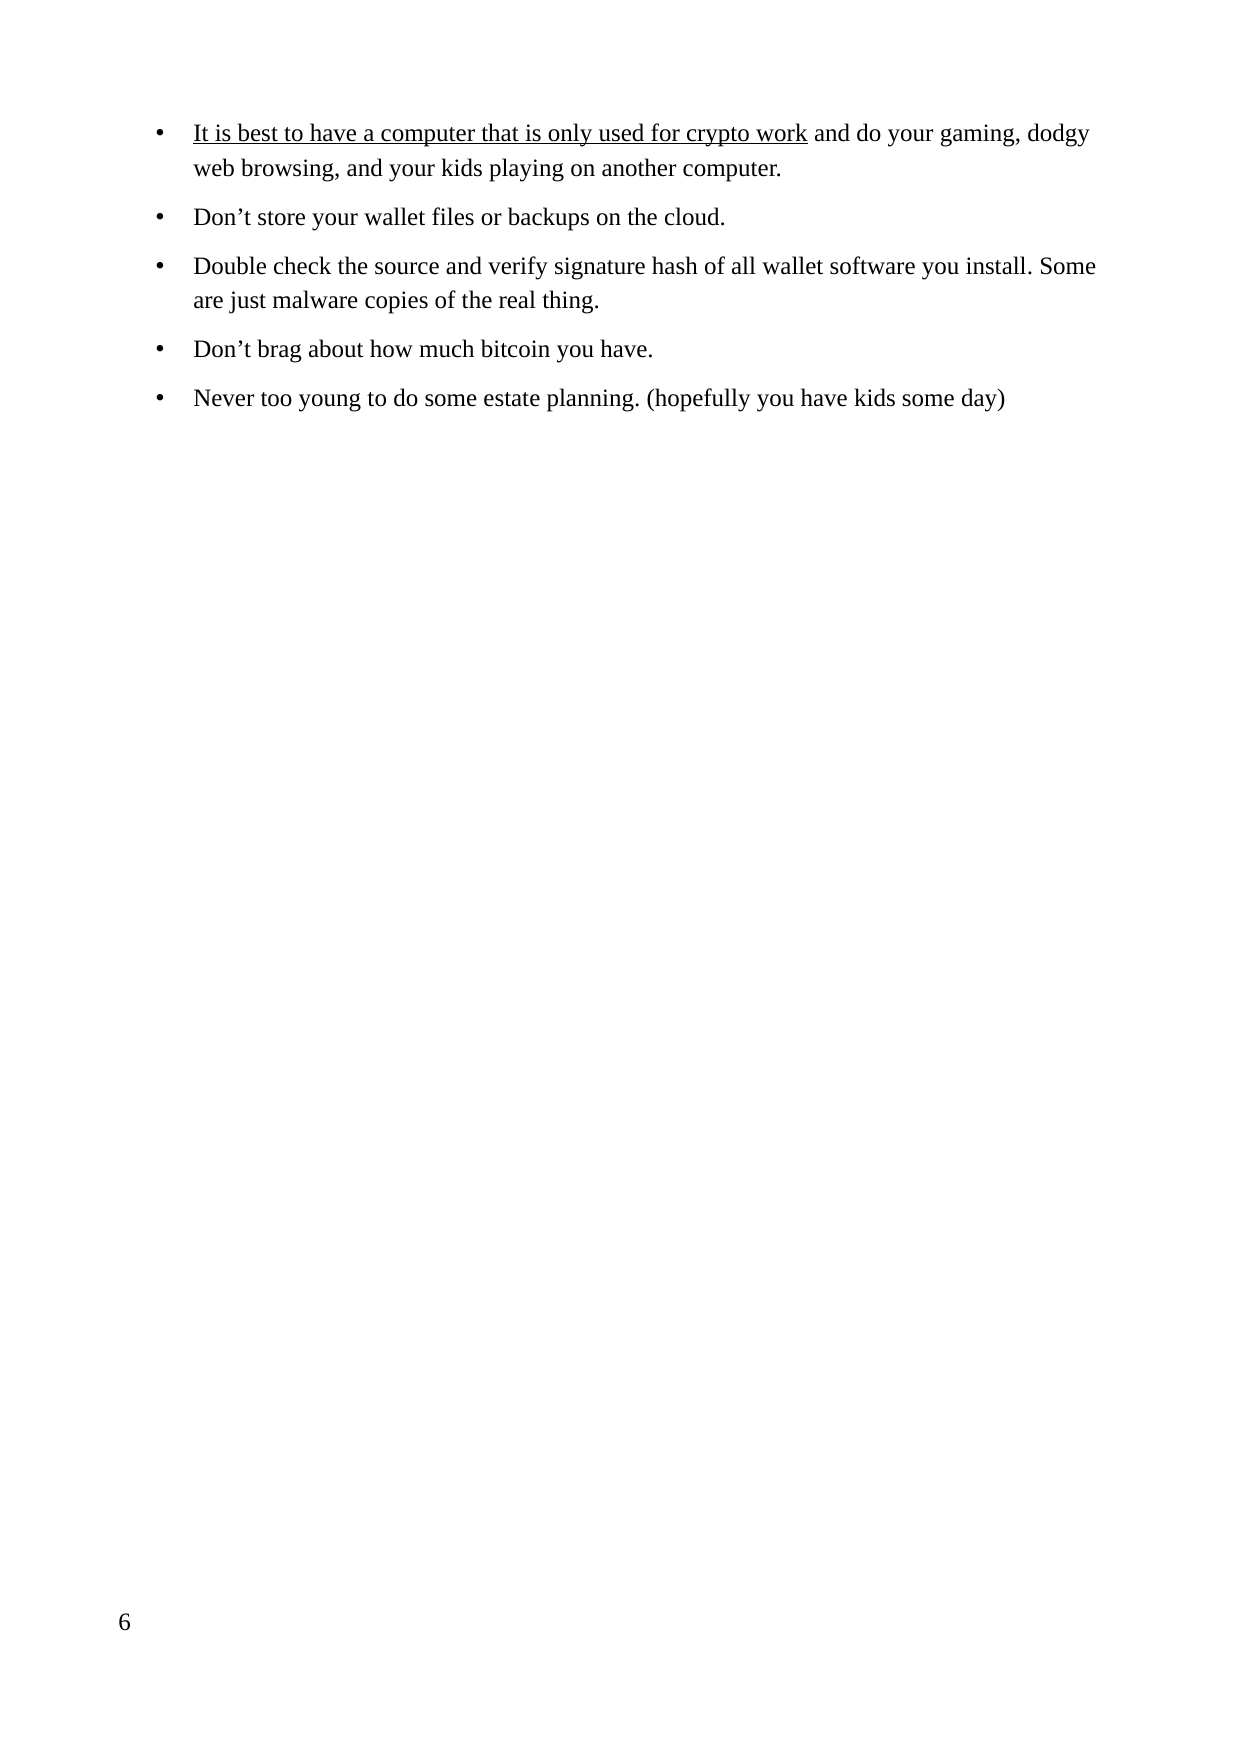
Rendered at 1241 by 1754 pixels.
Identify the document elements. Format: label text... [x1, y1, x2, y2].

list Don’t brag about how much bitcoin you have. [156, 334, 1122, 363]
list Don’t store your wallet files or backups on the cloud. [156, 202, 1122, 230]
list It is best to have a computer that is only used for crypto work and do your gaming, dodgy web browsing, and your kids playing on another computer. [156, 118, 1122, 181]
list Double check the source and verify signature hash of all wallet software you install. Some are just malware copies of the real thing. [156, 251, 1122, 314]
list Never too young to do some estate planning. (hopefully you have kids some day) [156, 383, 1122, 412]
